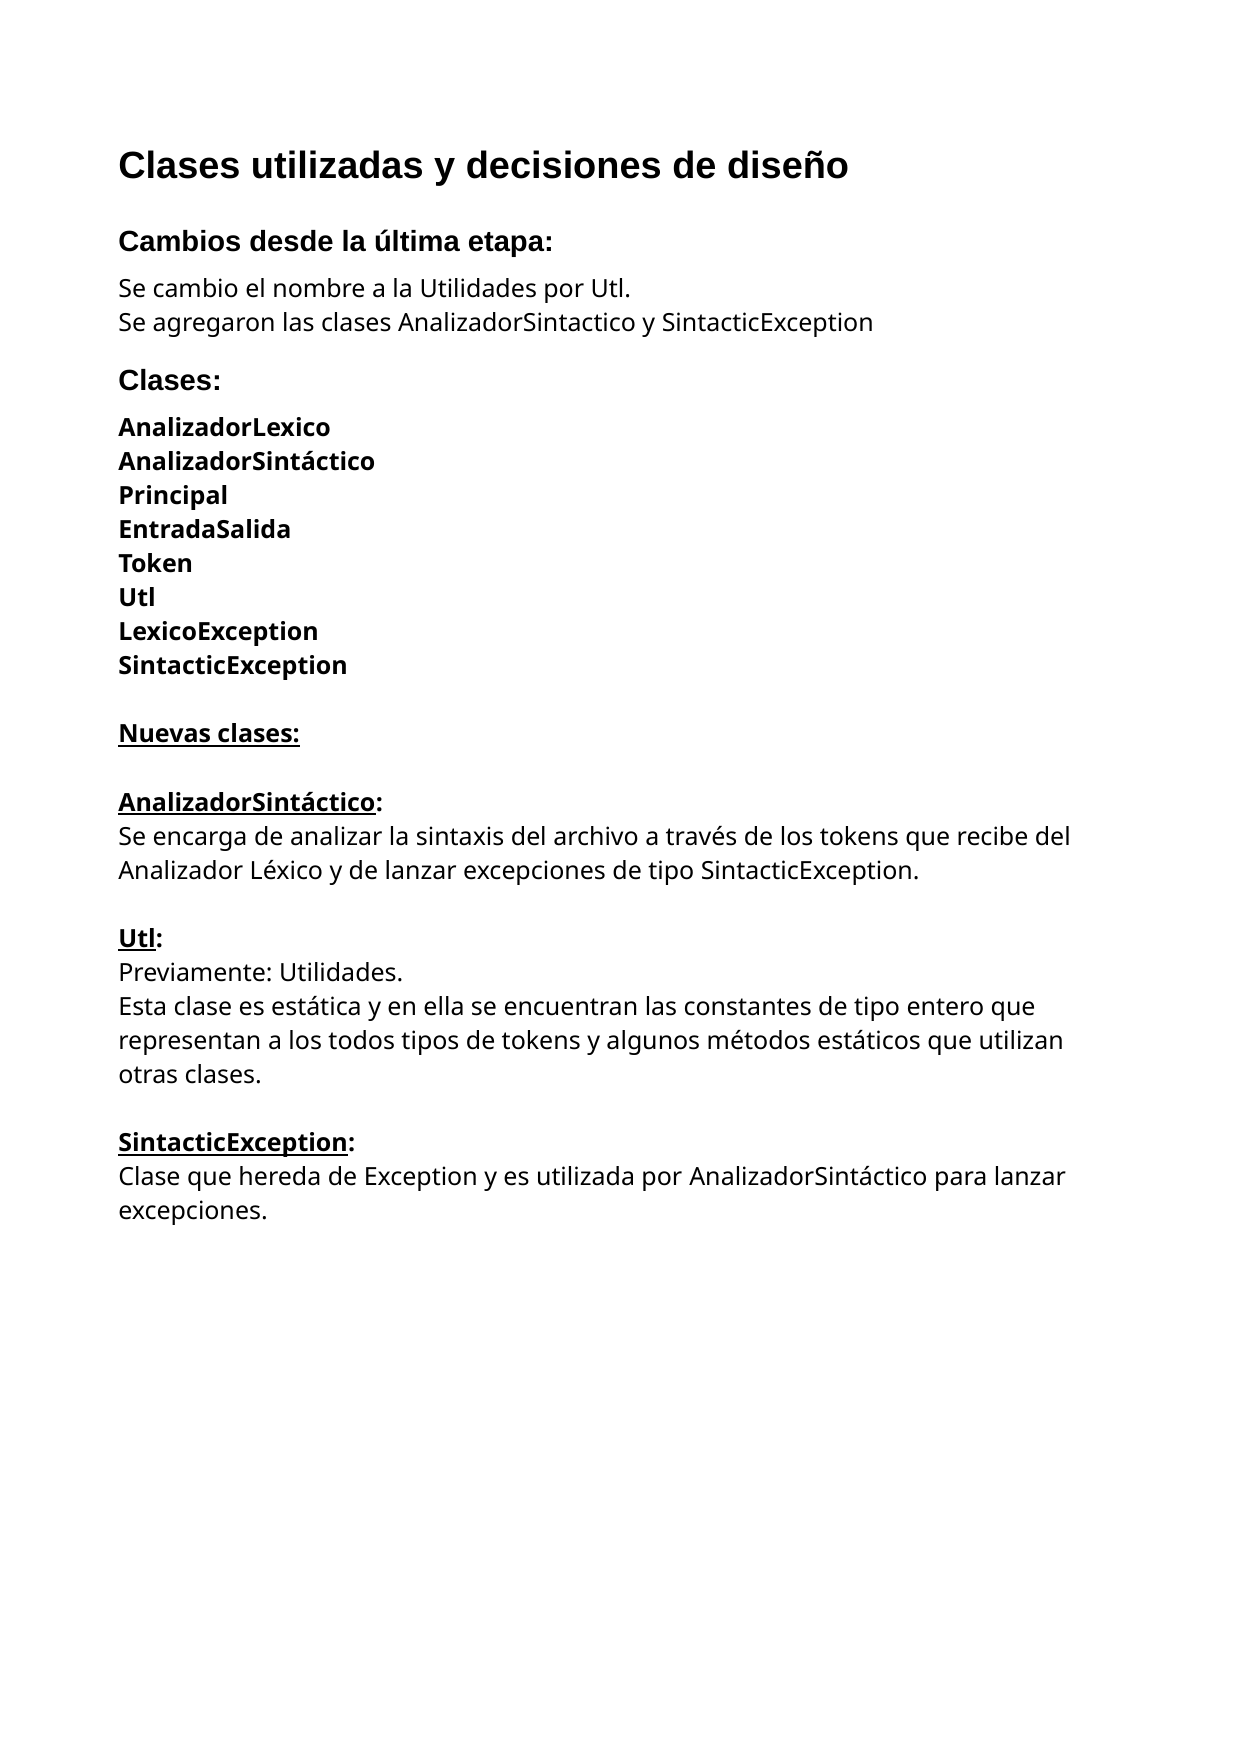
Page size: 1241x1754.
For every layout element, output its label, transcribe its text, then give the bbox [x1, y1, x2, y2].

text SintacticException: [118, 1125, 1122, 1159]
text LexicoException [118, 614, 1122, 648]
text Utl [118, 580, 1122, 614]
text Token [118, 546, 1122, 580]
subtitle Cambios desde la última etapa: [118, 224, 1122, 258]
text Utl: [118, 920, 1122, 954]
text Se agregaron las clases AnalizadorSintactico y SintacticException [118, 304, 1122, 338]
text SintacticException [118, 648, 1122, 682]
text Principal [118, 478, 1122, 512]
text Clase que hereda de Exception y es utilizada por AnalizadorSintáctico para lanzar excepciones. [118, 1159, 1122, 1227]
text AnalizadorSintáctico [118, 443, 1122, 478]
text Previamente: Utilidades. [118, 954, 1122, 988]
text EntradaSalida [118, 512, 1122, 546]
text AnalizadorSintáctico: [118, 784, 1122, 818]
text Esta clase es estática y en ella se encuentran las constantes de tipo entero que representan a los todos tipos de tokens y algunos métodos estáticos que utilizan otras clases. [118, 988, 1122, 1091]
subtitle Clases utilizadas y decisiones de diseño [118, 143, 1122, 187]
text AnalizadorLexico [118, 409, 1122, 443]
text Nuevas clases: [118, 716, 1122, 750]
subtitle Clases: [118, 363, 1122, 397]
text Se cambio el nombre a la Utilidades por Utl. [118, 270, 1122, 304]
text Se encarga de analizar la sintaxis del archivo a través de los tokens que recibe del Analizador Léxico y de lanzar excepciones de tipo SintacticException. [118, 818, 1122, 886]
